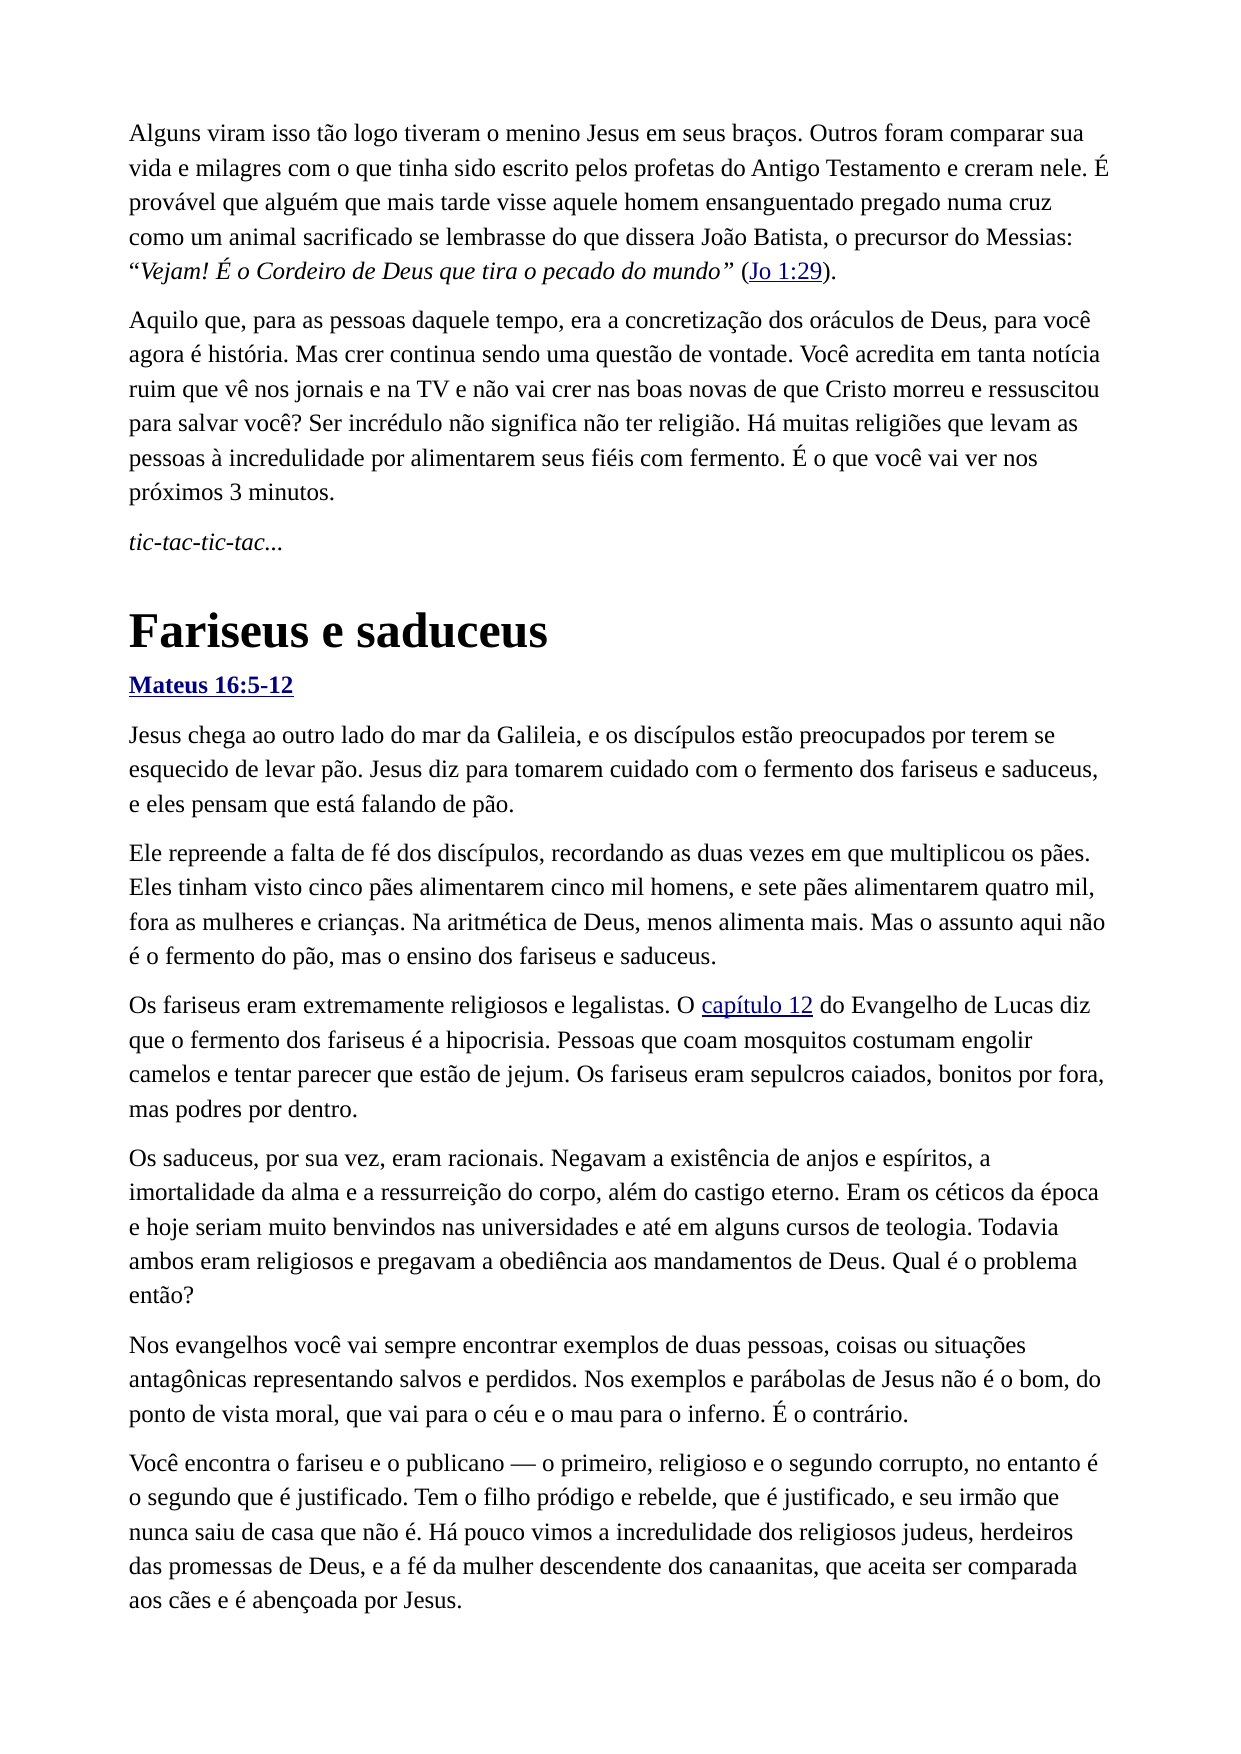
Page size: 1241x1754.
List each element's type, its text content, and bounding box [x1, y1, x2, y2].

text Jesus chega ao outro lado do mar da Galileia, e os discípulos estão preocupados por terem se esquecido de levar pão. Jesus diz para tomarem cuidado com o fermento dos fariseus e saduceus, e eles pensam que está falando de pão. [129, 720, 1111, 817]
text Os fariseus eram extremamente religiosos e legalistas. O capítulo 12 do Evangelho de Lucas diz que o fermento dos fariseus é a hipocrisia. Pessoas que coam mosquitos costumam engolir camelos e tentar parecer que estão de jejum. Os fariseus eram sepulcros caiados, bonitos por fora, mas podres por dentro. [129, 990, 1111, 1122]
subtitle Fariseus e saduceus [129, 601, 1111, 658]
text tic-tac-tic-tac... [129, 527, 1111, 555]
text Nos evangelhos você vai sempre encontrar exemplos de duas pessoas, coisas ou situações antagônicas representando salvos e perdidos. Nos exemplos e parábolas de Jesus não é o bom, do ponto de vista moral, que vai para o céu e o mau para o inferno. É o contrário. [129, 1330, 1111, 1427]
text Mateus 16:5-12 [129, 671, 1111, 699]
text Os saduceus, por sua vez, eram racionais. Negavam a existência de anjos e espíritos, a imortalidade da alma e a ressurreição do corpo, além do castigo eterno. Eram os céticos da época e hoje seriam muito benvindos nas universidades e até em alguns cursos de teologia. Todavia ambos eram religiosos e pregavam a obediência aos mandamentos de Deus. Qual é o problema então? [129, 1143, 1111, 1309]
text Alguns viram isso tão logo tiveram o menino Jesus em seus braços. Outros foram comparar sua vida e milagres com o que tinha sido escrito pelos profetas do Antigo Testamento e creram nele. É provável que alguém que mais tarde visse aquele homem ensanguentado pregado numa cruz como um animal sacrificado se lembrasse do que dissera João Batista, o precursor do Messias: “Vejam! É o Cordeiro de Deus que tira o pecado do mundo” (Jo 1:29). [129, 118, 1111, 285]
text Você encontra o fariseu e o publicano — o primeiro, religioso e o segundo corrupto, no entanto é o segundo que é justificado. Tem o filho pródigo e rebelde, que é justificado, e seu irmão que nunca saiu de casa que não é. Há pouco vimos a incredulidade dos religiosos judeus, herdeiros das promessas de Deus, e a fé da mulher descendente dos canaanitas, que aceita ser comparada aos cães e é abençoada por Jesus. [129, 1448, 1111, 1614]
text Ele repreende a falta de fé dos discípulos, recordando as duas vezes em que multiplicou os pães. Eles tinham visto cinco pães alimentarem cinco mil homens, e sete pães alimentarem quatro mil, fora as mulheres e crianças. Na aritmética de Deus, menos alimenta mais. Mas o assunto aqui não é o fermento do pão, mas o ensino dos fariseus e saduceus. [129, 838, 1111, 970]
text Aquilo que, para as pessoas daquele tempo, era a concretização dos oráculos de Deus, para você agora é história. Mas crer continua sendo uma questão de vontade. Você acredita em tanta notícia ruim que vê nos jornais e na TV e não vai crer nas boas novas de que Cristo morreu e ressuscitou para salvar você? Ser incrédulo não significa não ter religião. Há muitas religiões que levam as pessoas à incredulidade por alimentarem seus fiéis com fermento. É o que você vai ver nos próximos 3 minutos. [129, 305, 1111, 506]
